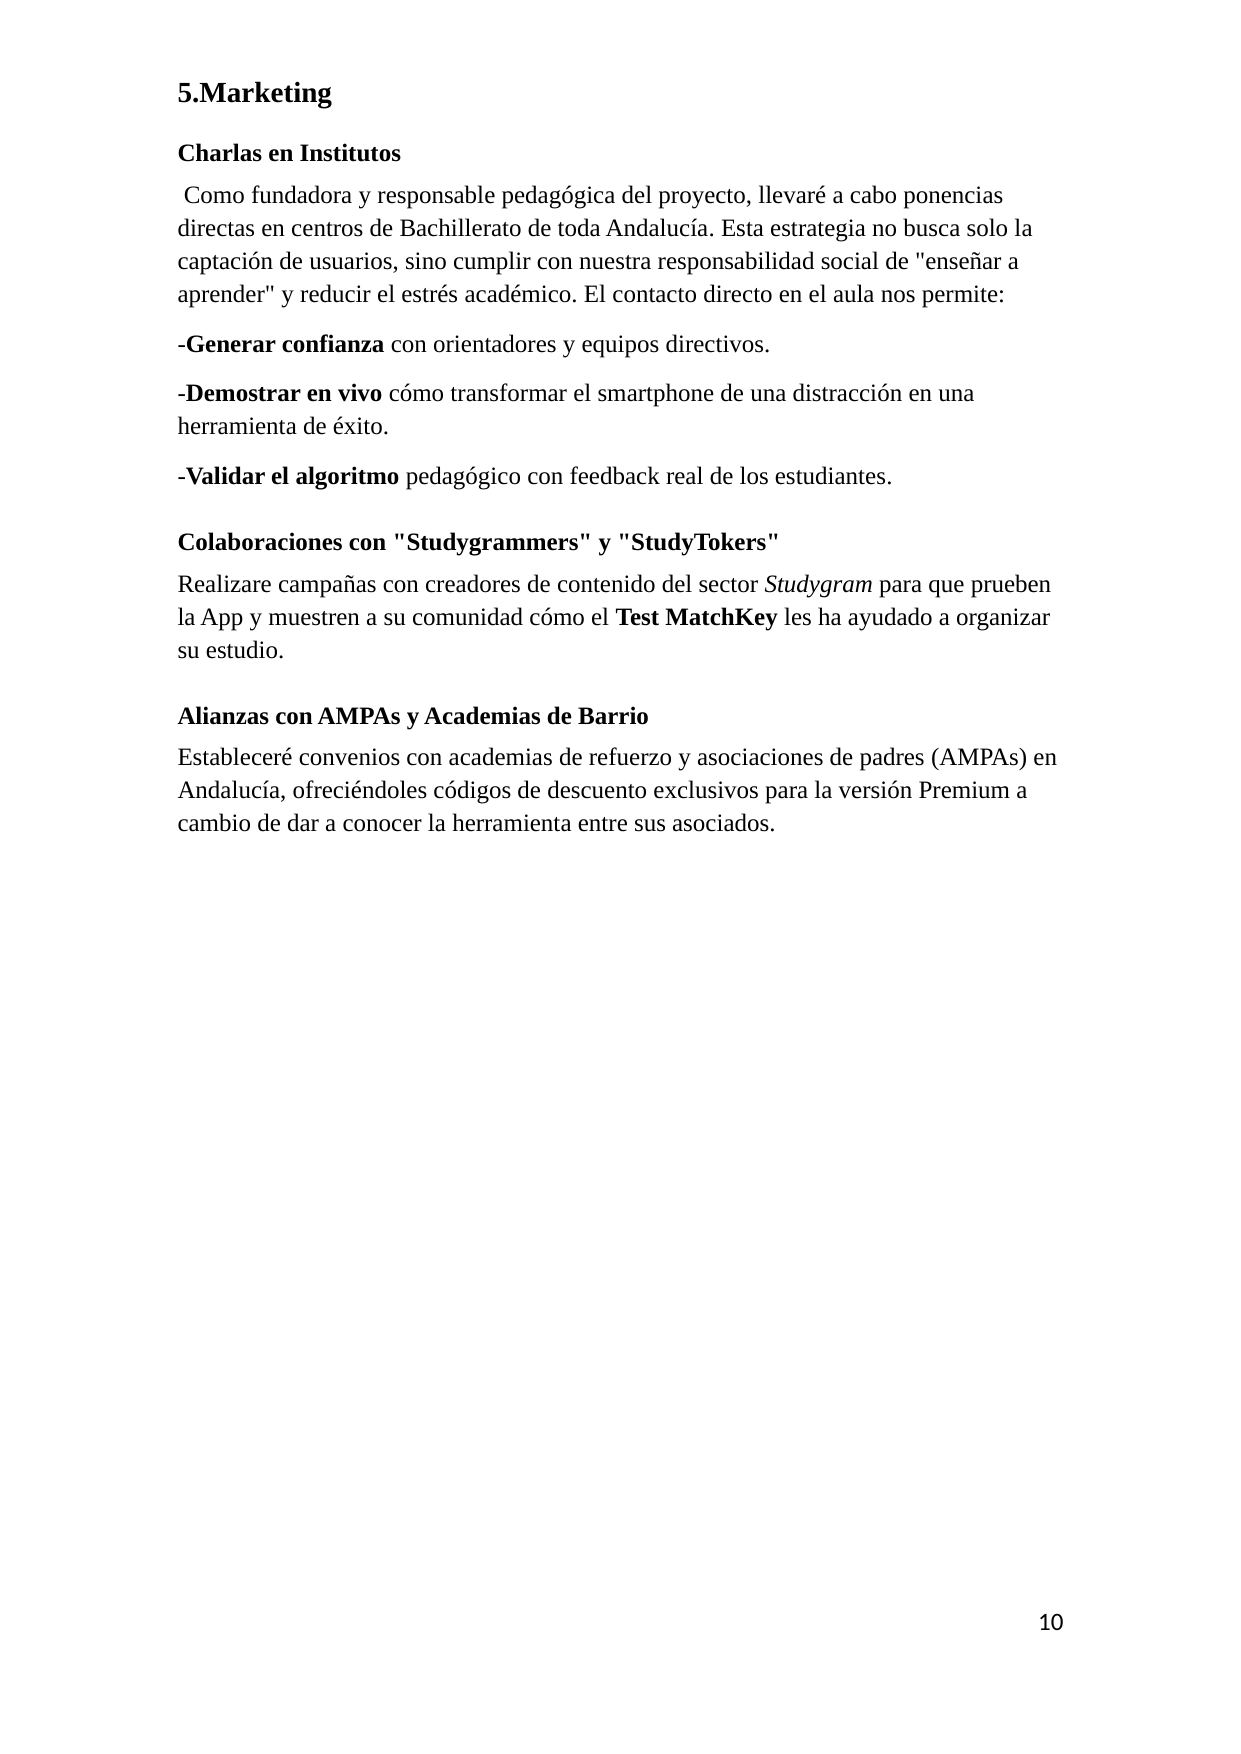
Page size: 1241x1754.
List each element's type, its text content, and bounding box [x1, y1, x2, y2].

subtitle Colaboraciones con "Studygrammers" y "StudyTokers" [177, 527, 1063, 556]
text Realizare campañas con creadores de contenido del sector Studygram para que prueben la App y muestren a su comunidad cómo el Test MatchKey les ha ayudado a organizar su estudio. [177, 569, 1063, 663]
text Estableceré convenios con academias de refuerzo y asociaciones de padres (AMPAs) en Andalucía, ofreciéndoles códigos de descuento exclusivos para la versión Premium a cambio de dar a conocer la herramienta entre sus asociados. [177, 742, 1063, 837]
text Como fundadora y responsable pedagógica del proyecto, llevaré a cabo ponencias directas en centros de Bachillerato de toda Andalucía. Esta estrategia no busca solo la captación de usuarios, sino cumplir con nuestra responsabilidad social de "enseñar a aprender" y reducir el estrés académico. El contacto directo en el aula nos permite: [177, 180, 1063, 308]
text -Generar confianza con orientadores y equipos directivos. [177, 329, 1063, 357]
text -Validar el algoritmo pedagógico con feedback real de los estudiantes. [177, 461, 1063, 490]
subtitle Charlas en Institutos [177, 138, 1063, 167]
subtitle 5.Marketing [177, 75, 1063, 108]
subtitle Alianzas con AMPAs y Academias de Barrio [177, 701, 1063, 730]
text -Demostrar en vivo cómo transformar el smartphone de una distracción en una herramienta de éxito. [177, 378, 1063, 440]
